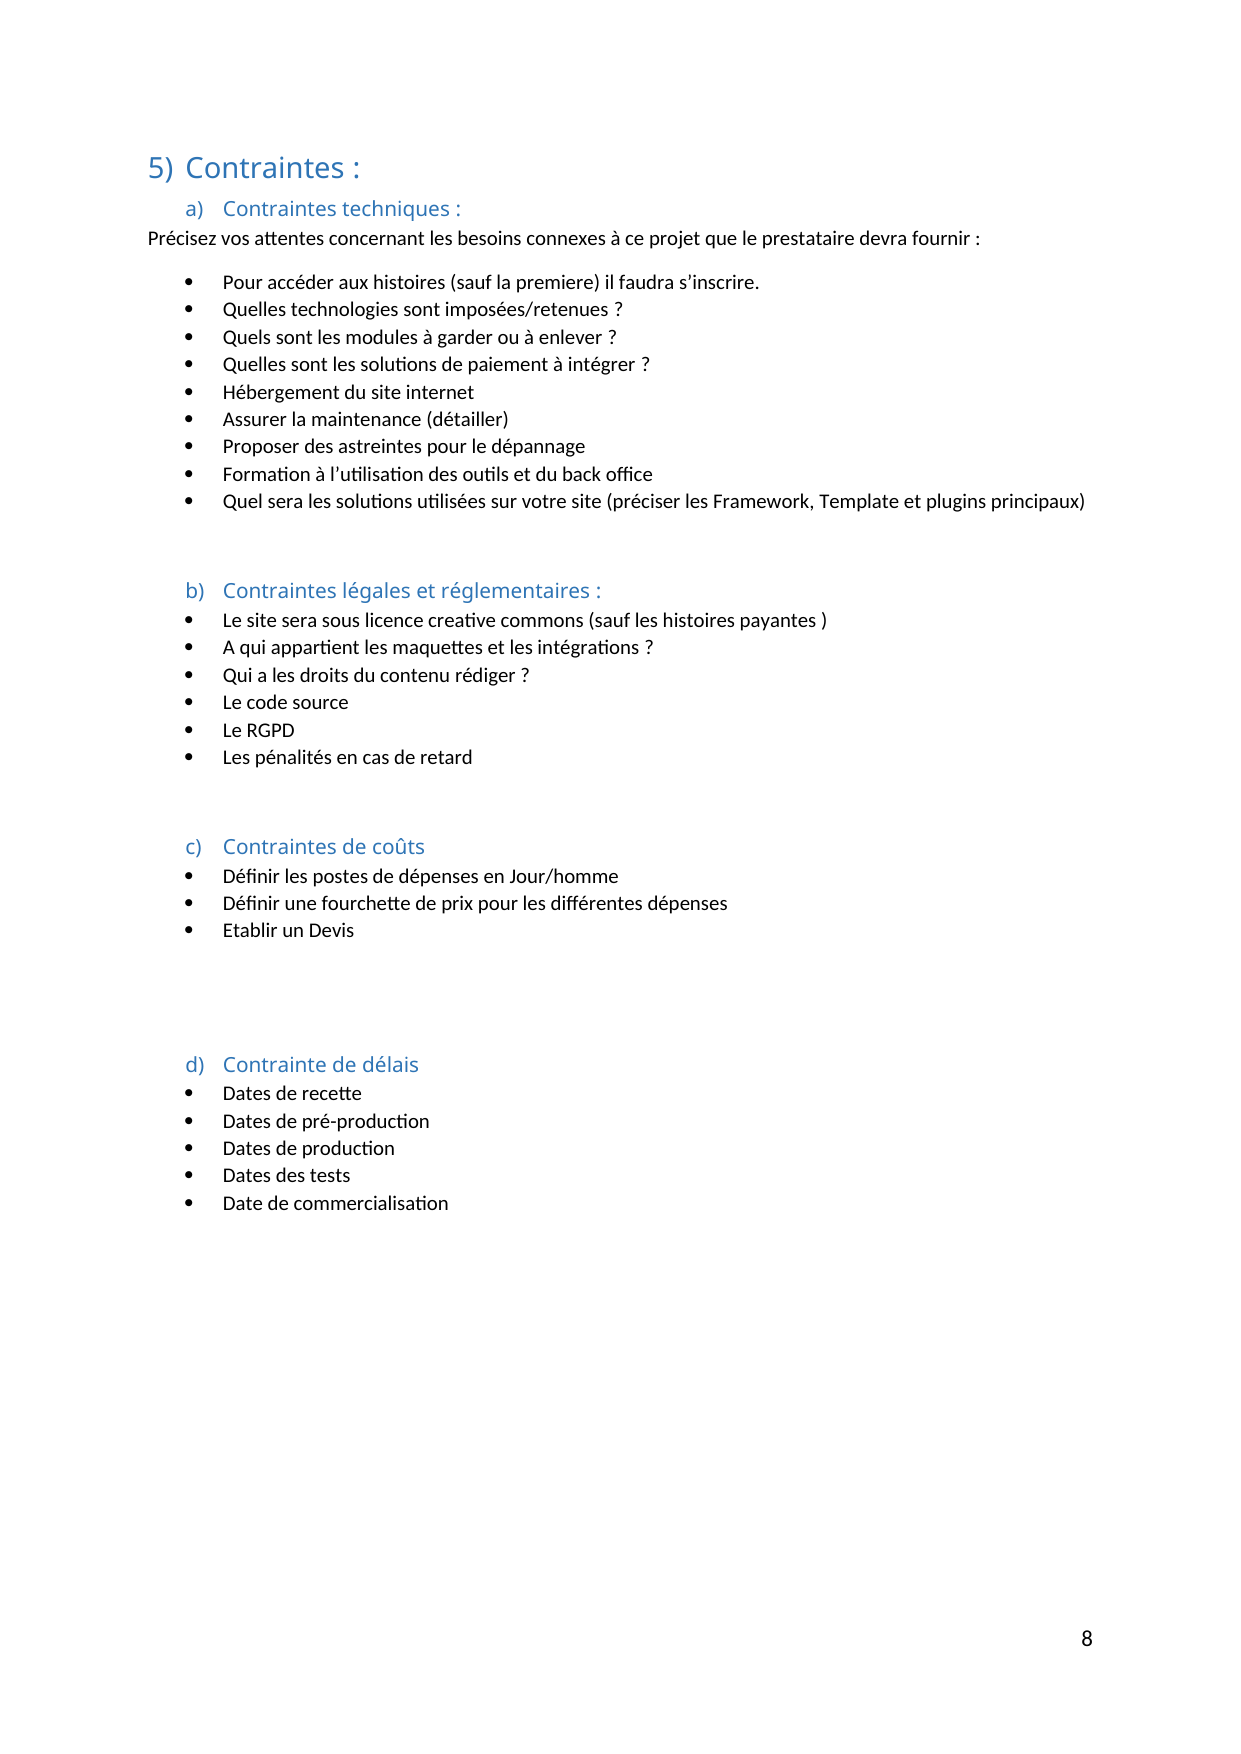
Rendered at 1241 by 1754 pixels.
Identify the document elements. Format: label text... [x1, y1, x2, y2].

list Quelles technologies sont imposées/retenues ? [185, 297, 1093, 322]
list Dates de production [185, 1135, 1093, 1161]
text Précisez vos attentes concernant les besoins connexes à ce projet que le prestataire devra fournir : [148, 225, 1093, 251]
list Date de commercialisation [185, 1190, 1093, 1216]
list Formation à l’utilisation des outils et du back office [185, 461, 1093, 486]
list Le site sera sous licence creative commons (sauf les histoires payantes ) [185, 607, 1093, 633]
subtitle Contraintes de coûts [185, 832, 1093, 861]
list Hébergement du site internet [185, 379, 1093, 404]
subtitle Contraintes techniques : [185, 194, 1093, 223]
list Quels sont les modules à garder ou à enlever ? [185, 324, 1093, 349]
list Définir les postes de dépenses en Jour/homme [185, 863, 1093, 888]
list Dates des tests [185, 1163, 1093, 1188]
list Etablir un Devis [185, 918, 1093, 943]
subtitle Contrainte de délais [185, 1050, 1093, 1078]
list Le code source [185, 689, 1093, 715]
list Quel sera les solutions utilisées sur votre site (préciser les Framework, Template et plugins principaux) [185, 488, 1093, 514]
list Pour accéder aux histoires (sauf la premiere) il faudra s’inscrire. [185, 269, 1093, 295]
list Le RGPD [185, 717, 1093, 742]
list Proposer des astreintes pour le dépannage [185, 434, 1093, 459]
list Les pénalités en cas de retard [185, 744, 1093, 769]
subtitle Contraintes : [148, 148, 1093, 187]
subtitle Contraintes légales et réglementaires : [185, 577, 1093, 605]
list A qui appartient les maquettes et les intégrations ? [185, 634, 1093, 660]
list Assurer la maintenance (détailler) [185, 406, 1093, 432]
list Quelles sont les solutions de paiement à intégrer ? [185, 351, 1093, 377]
list Dates de pré-production [185, 1108, 1093, 1133]
list Dates de recette [185, 1081, 1093, 1106]
list Qui a les droits du contenu rédiger ? [185, 662, 1093, 687]
list Définir une fourchette de prix pour les différentes dépenses [185, 890, 1093, 916]
